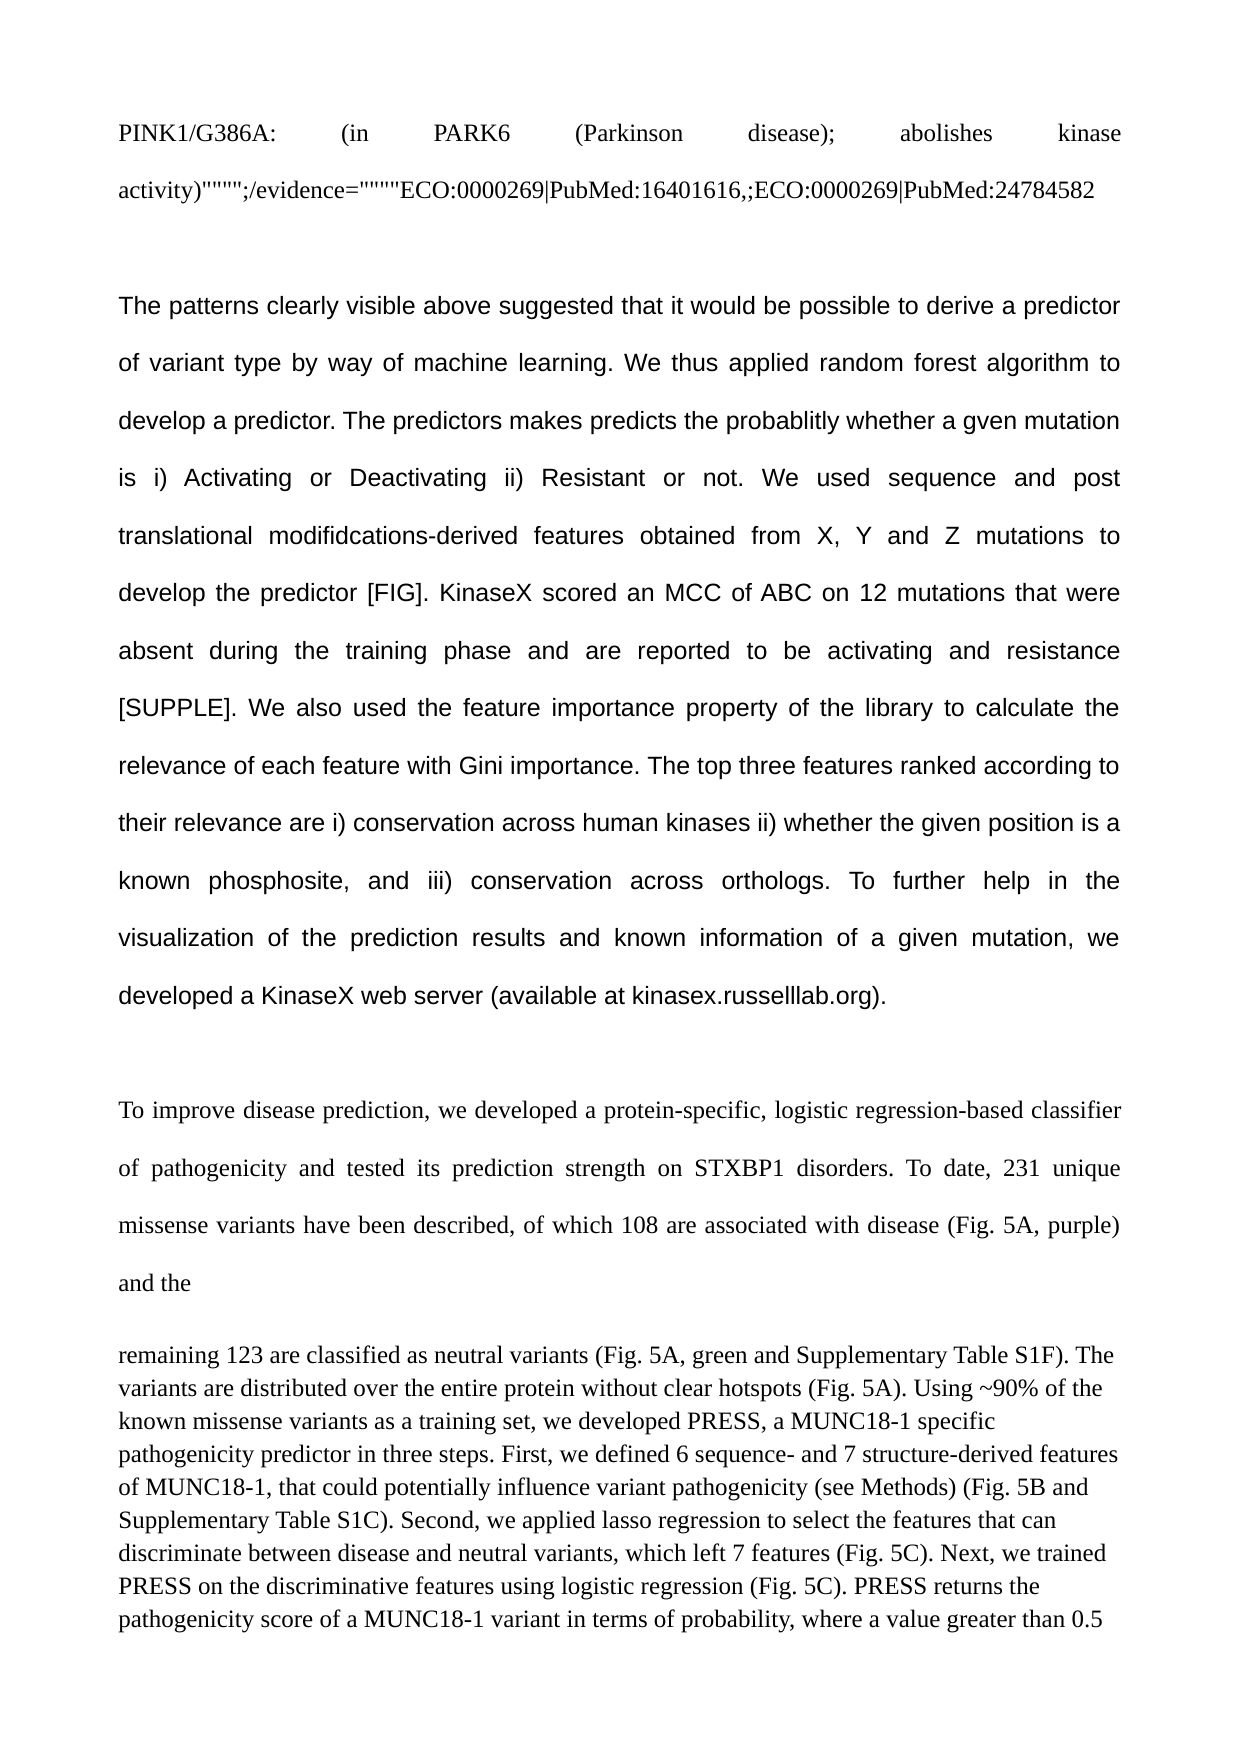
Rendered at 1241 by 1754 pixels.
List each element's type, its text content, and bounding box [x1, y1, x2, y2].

text The patterns clearly visible above suggested that it would be possible to derive a predictor of variant type by way of machine learning. We thus applied random forest algorithm to develop a predictor. The predictors makes predicts the probablitly whether a gven mutation is i) Activating or Deactivating ii) Resistant or not. We used sequence and post translational modifidcations-derived features obtained from X, Y and Z mutations to develop the predictor [FIG]. KinaseX scored an MCC of ABC on 12 mutations that were absent during the training phase and are reported to be activating and resistance [SUPPLE]. We also used the feature importance property of the library to calculate the relevance of each feature with Gini importance. The top three features ranked according to their relevance are i) conservation across human kinases ii) whether the given position is a known phosphosite, and iii) conservation across orthologs. To further help in the visualization of the prediction results and known information of a given mutation, we developed a KinaseX web server (available at kinasex.russelllab.org). [118, 291, 1122, 1009]
text To improve disease prediction, we developed a protein-specific, logistic regression-based classifier of pathogenicity and tested its prediction strength on STXBP1 disorders. To date, 231 unique missense variants have been described, of which 108 are associated with disease (Fig. 5A, purple) and the [118, 1096, 1122, 1297]
text PINK1/G386A: (in PARK6 (Parkinson disease); abolishes kinase activity)"""";/evidence=""""ECO:0000269|PubMed:16401616,;ECO:0000269|PubMed:24784582 [118, 118, 1122, 204]
text remaining 123 are classified as neutral variants (Fig. 5A, green and Supplementary Table S1F). The variants are distributed over the entire protein without clear hotspots (Fig. 5A). Using ~90% of the known missense variants as a training set, we developed PRESS, a MUNC18-1 specific pathogenicity predictor in three steps. First, we defined 6 sequence- and 7 structure-derived features of MUNC18-1, that could potentially influence variant pathogenicity (see Methods) (Fig. 5B and Supplementary Table S1C). Second, we applied lasso regression to select the features that can discriminate between disease and neutral variants, which left 7 features (Fig. 5C). Next, we trained PRESS on the discriminative features using logistic regression (Fig. 5C). PRESS returns the pathogenicity score of a MUNC18-1 variant in terms of probability, where a value greater than 0.5 [118, 1340, 1122, 1633]
